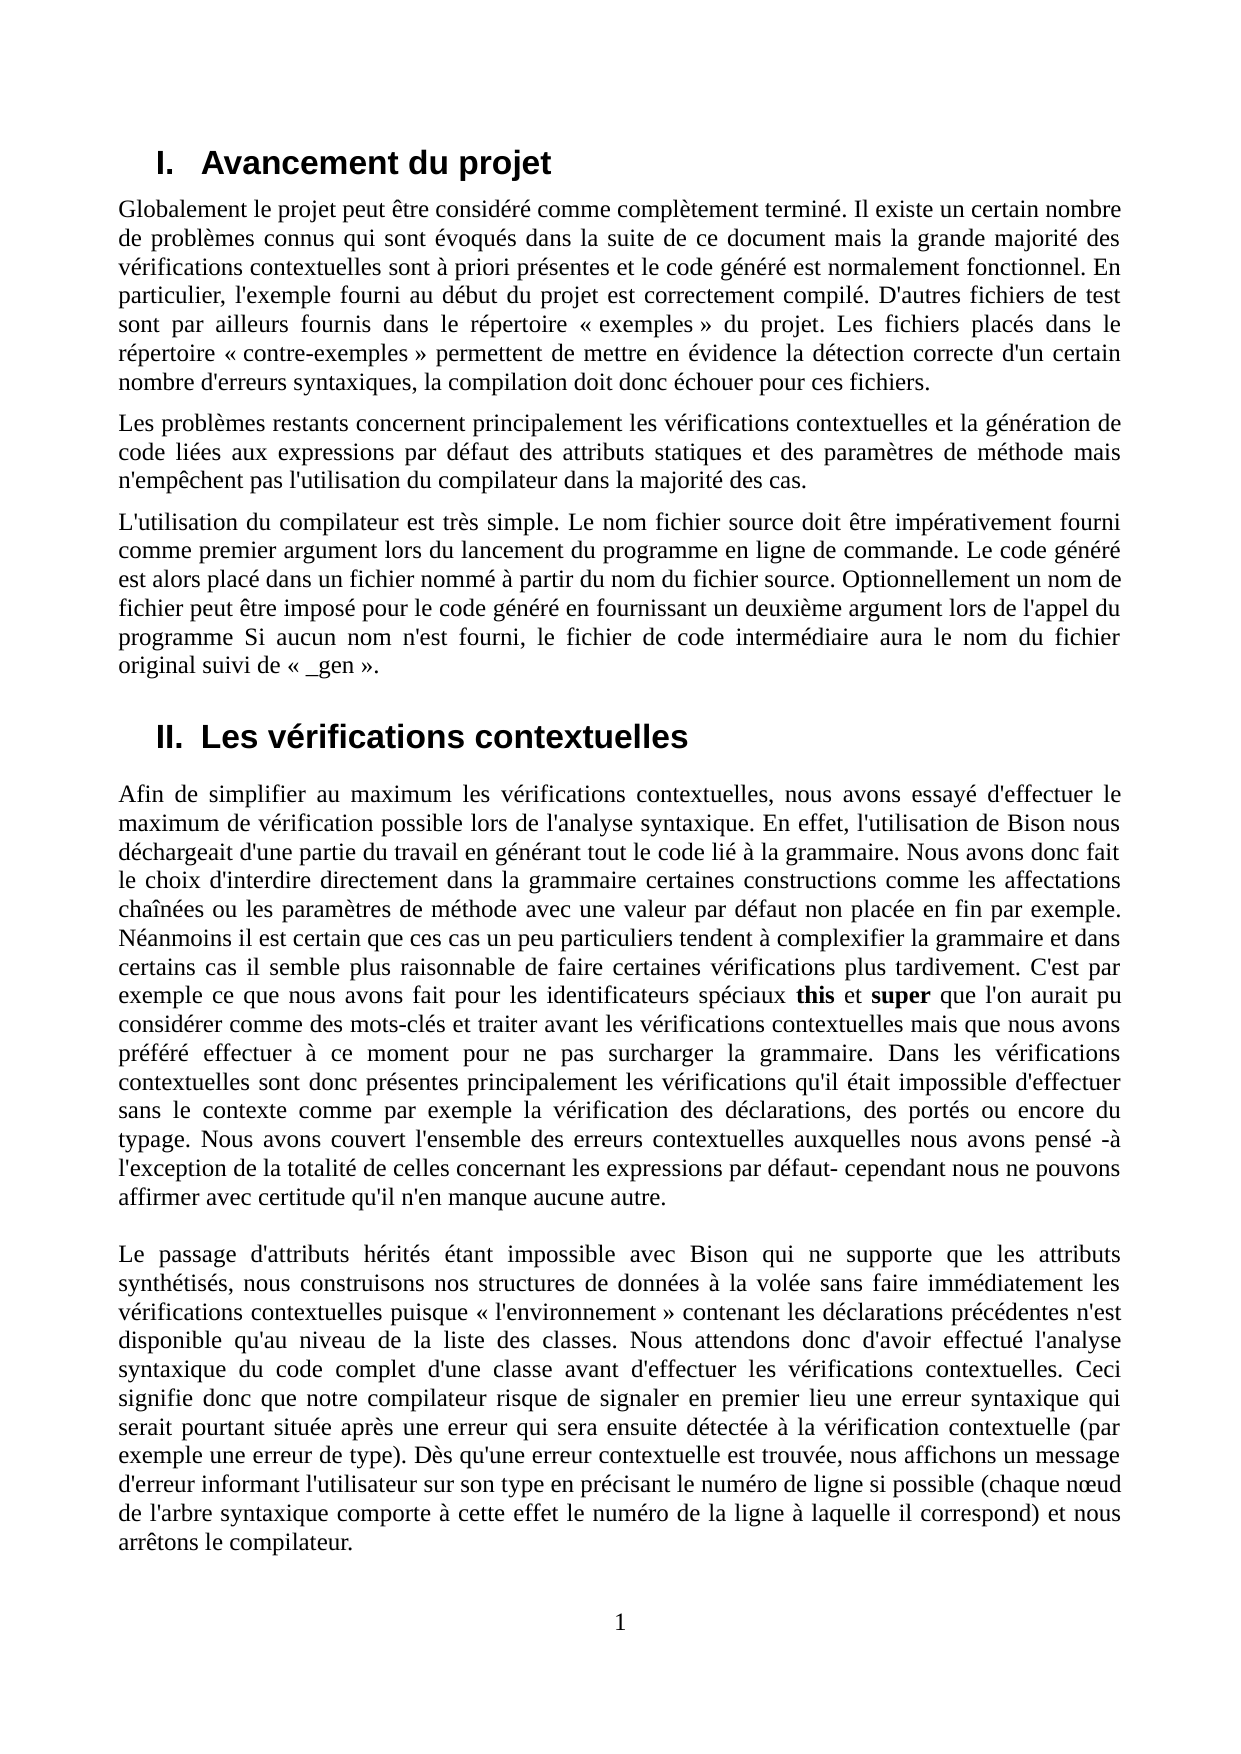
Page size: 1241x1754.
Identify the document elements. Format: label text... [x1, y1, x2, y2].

subtitle Les vérifications contextuelles [156, 717, 1122, 755]
text Afin de simplifier au maximum les vérifications contextuelles, nous avons essayé d'effectuer le maximum de vérification possible lors de l'analyse syntaxique. En effet, l'utilisation de Bison nous déchargeait d'une partie du travail en générant tout le code lié à la grammaire. Nous avons donc fait le choix d'interdire directement dans la grammaire certaines constructions comme les affectations chaînées ou les paramètres de méthode avec une valeur par défaut non placée en fin par exemple. Néanmoins il est certain que ces cas un peu particuliers tendent à complexifier la grammaire et dans certains cas il semble plus raisonnable de faire certaines vérifications plus tardivement. C'est par exemple ce que nous avons fait pour les identificateurs spéciaux this et super que l'on aurait pu considérer comme des mots-clés et traiter avant les vérifications contextuelles mais que nous avons préféré effectuer à ce moment pour ne pas surcharger la grammaire. Dans les vérifications contextuelles sont donc présentes principalement les vérifications qu'il était impossible d'effectuer sans le contexte comme par exemple la vérification des déclarations, des portés ou encore du typage. Nous avons couvert l'ensemble des erreurs contextuelles auxquelles nous avons pensé -à l'exception de la totalité de celles concernant les expressions par défaut- cependant nous ne pouvons affirmer avec certitude qu'il n'en manque aucune autre. [118, 779, 1122, 1211]
text L'utilisation du compilateur est très simple. Le nom fichier source doit être impérativement fourni comme premier argument lors du lancement du programme en ligne de commande. Le code généré est alors placé dans un fichier nommé à partir du nom du fichier source. Optionnellement un nom de fichier peut être imposé pour le code généré en fournissant un deuxième argument lors de l'appel du programme Si aucun nom n'est fourni, le fichier de code intermédiaire aura le nom du fichier original suivi de « _gen ». [118, 507, 1122, 679]
subtitle Avancement du projet [156, 143, 1122, 182]
text Le passage d'attributs hérités étant impossible avec Bison qui ne supporte que les attributs synthétisés, nous construisons nos structures de données à la volée sans faire immédiatement les vérifications contextuelles puisque « l'environnement » contenant les déclarations précédentes n'est disponible qu'au niveau de la liste des classes. Nous attendons donc d'avoir effectué l'analyse syntaxique du code complet d'une classe avant d'effectuer les vérifications contextuelles. Ceci signifie donc que notre compilateur risque de signaler en premier lieu une erreur syntaxique qui serait pourtant située après une erreur qui sera ensuite détectée à la vérification contextuelle (par exemple une erreur de type). Dès qu'une erreur contextuelle est trouvée, nous affichons un message d'erreur informant l'utilisateur sur son type en précisant le numéro de ligne si possible (chaque nœud de l'arbre syntaxique comporte à cette effet le numéro de la ligne à laquelle il correspond) et nous arrêtons le compilateur. [118, 1239, 1122, 1556]
text Globalement le projet peut être considéré comme complètement terminé. Il existe un certain nombre de problèmes connus qui sont évoqués dans la suite de ce document mais la grande majorité des vérifications contextuelles sont à priori présentes et le code généré est normalement fonctionnel. En particulier, l'exemple fourni au début du projet est correctement compilé. D'autres fichiers de test sont par ailleurs fournis dans le répertoire « exemples » du projet. Les fichiers placés dans le répertoire « contre-exemples » permettent de mettre en évidence la détection correcte d'un certain nombre d'erreurs syntaxiques, la compilation doit donc échouer pour ces fichiers. [118, 194, 1122, 396]
text Les problèmes restants concernent principalement les vérifications contextuelles et la génération de code liées aux expressions par défaut des attributs statiques et des paramètres de méthode mais n'empêchent pas l'utilisation du compilateur dans la majorité des cas. [118, 408, 1122, 494]
